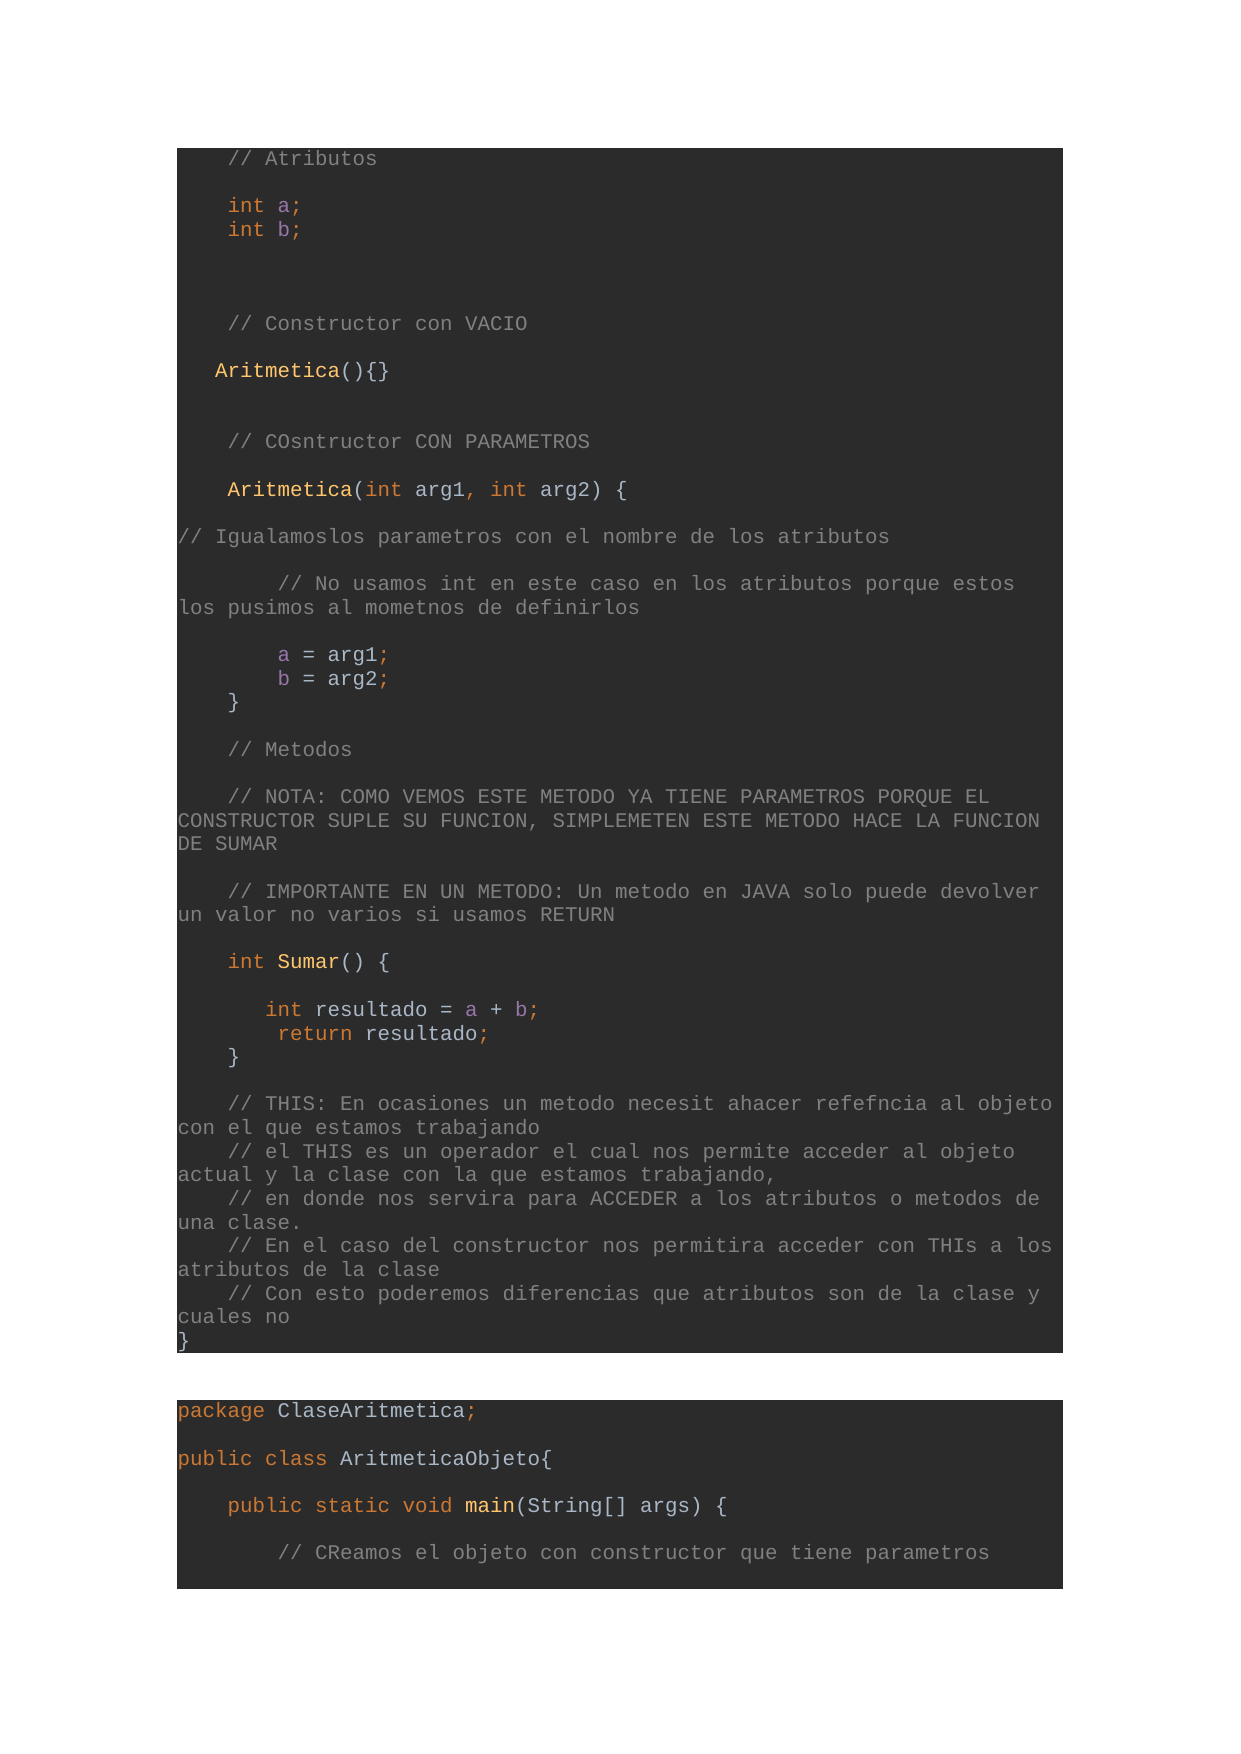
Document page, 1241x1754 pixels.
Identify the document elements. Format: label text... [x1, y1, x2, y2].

text // Atributos int a; int b; // Constructor con VACIO Aritmetica(){} // COsntructor CON PARAMETROS Aritmetica(int arg1, int arg2) { // Igualamoslos parametros con el nombre de los atributos // No usamos int en este caso en los atributos porque estos los pusimos al mometnos de definirlos a = arg1; b = arg2; } // Metodos // NOTA: COMO VEMOS ESTE METODO YA TIENE PARAMETROS PORQUE EL CONSTRUCTOR SUPLE SU FUNCION, SIMPLEMETEN ESTE METODO HACE LA FUNCION DE SUMAR // IMPORTANTE EN UN METODO: Un metodo en JAVA solo puede devolver un valor no varios si usamos RETURN int Sumar() { int resultado = a + b; return resultado; } // THIS: En ocasiones un metodo necesit ahacer refefncia al objeto con el que estamos trabajando // el THIS es un operador el cual nos permite acceder al objeto actual y la clase con la que estamos trabajando, // en donde nos servira para ACCEDER a los atributos o metodos de una clase. // En el caso del constructor nos permitira acceder con THIs a los atributos de la clase // Con esto poderemos diferencias que atributos son de la clase y cuales no } [177, 148, 1063, 1353]
text package ClaseAritmetica; public class AritmeticaObjeto{ public static void main(String[] args) { // CReamos el objeto con constructor que tiene parametros [177, 1400, 1063, 1589]
